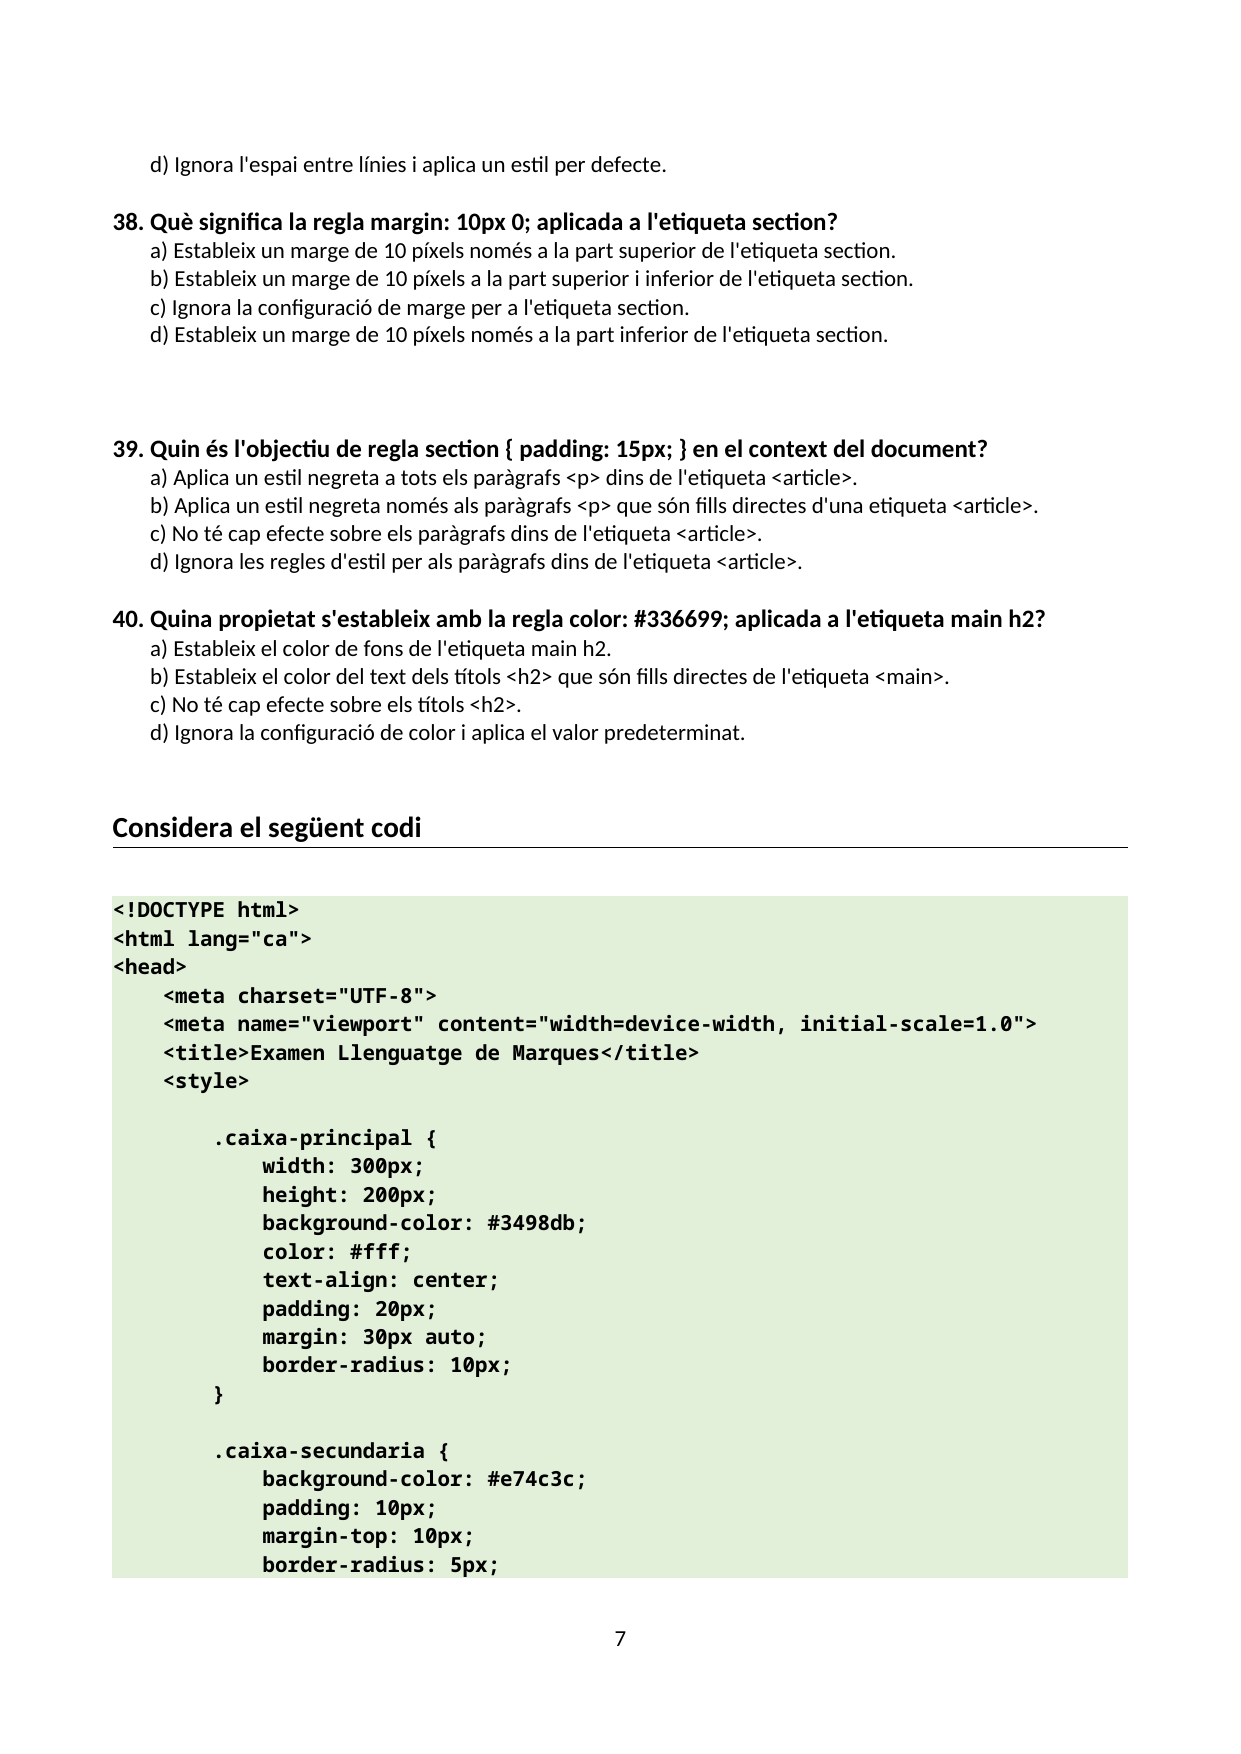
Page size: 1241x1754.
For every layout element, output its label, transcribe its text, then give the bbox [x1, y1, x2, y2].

text <!DOCTYPE html> <html lang="ca"> <head> <meta charset="UTF-8"> <meta name="viewport" content="width=device-width, initial-scale=1.0"> <title>Examen Llenguatge de Marques</title> <style> .caixa-principal { width: 300px; height: 200px; background-color: #3498db; color: #fff; text-align: center; padding: 20px; margin: 30px auto; border-radius: 10px; } .caixa-secundaria { background-color: #e74c3c; padding: 10px; margin-top: 10px; border-radius: 5px; [112, 896, 1128, 1578]
text b) Estableix un marge de 10 píxels a la part superior i inferior de l'etiqueta section. [150, 264, 1128, 293]
text c) Ignora la configuració de marge per a l'etiqueta section. [150, 293, 1128, 321]
text d) Ignora les regles d'estil per als paràgrafs dins de l'etiqueta <article>. [150, 547, 1128, 575]
text c) No té cap efecte sobre els paràgrafs dins de l'etiqueta <article>. [150, 519, 1128, 547]
text a) Estableix un marge de 10 píxels només a la part superior de l'etiqueta section. [150, 237, 1128, 264]
text d) Ignora la configuració de color i aplica el valor predeterminat. [150, 718, 1128, 746]
text d) Estableix un marge de 10 píxels només a la part inferior de l'etiqueta section. [150, 321, 1128, 349]
list Quina propietat s'estableix amb la regla color: #336699; aplicada a l'etiqueta main h2? [112, 603, 1128, 634]
text d) Ignora l'espai entre línies i aplica un estil per defecte. [150, 150, 1128, 178]
list Quin és l'objectiu de regla section { padding: 15px; } en el context del document? [112, 433, 1128, 463]
list Què significa la regla margin: 10px 0; aplicada a l'etiqueta section? [112, 206, 1128, 237]
text b) Estableix el color del text dels títols <h2> que són fills directes de l'etiqueta <main>. [150, 662, 1128, 690]
text a) Aplica un estil negreta a tots els paràgrafs <p> dins de l'etiqueta <article>. [150, 463, 1128, 491]
text b) Aplica un estil negreta només als paràgrafs <p> que són fills directes d'una etiqueta <article>. [150, 491, 1128, 519]
text c) No té cap efecte sobre els títols <h2>. [150, 690, 1128, 718]
text Considera el següent codi [112, 809, 1128, 848]
text a) Estableix el color de fons de l'etiqueta main h2. [150, 634, 1128, 662]
